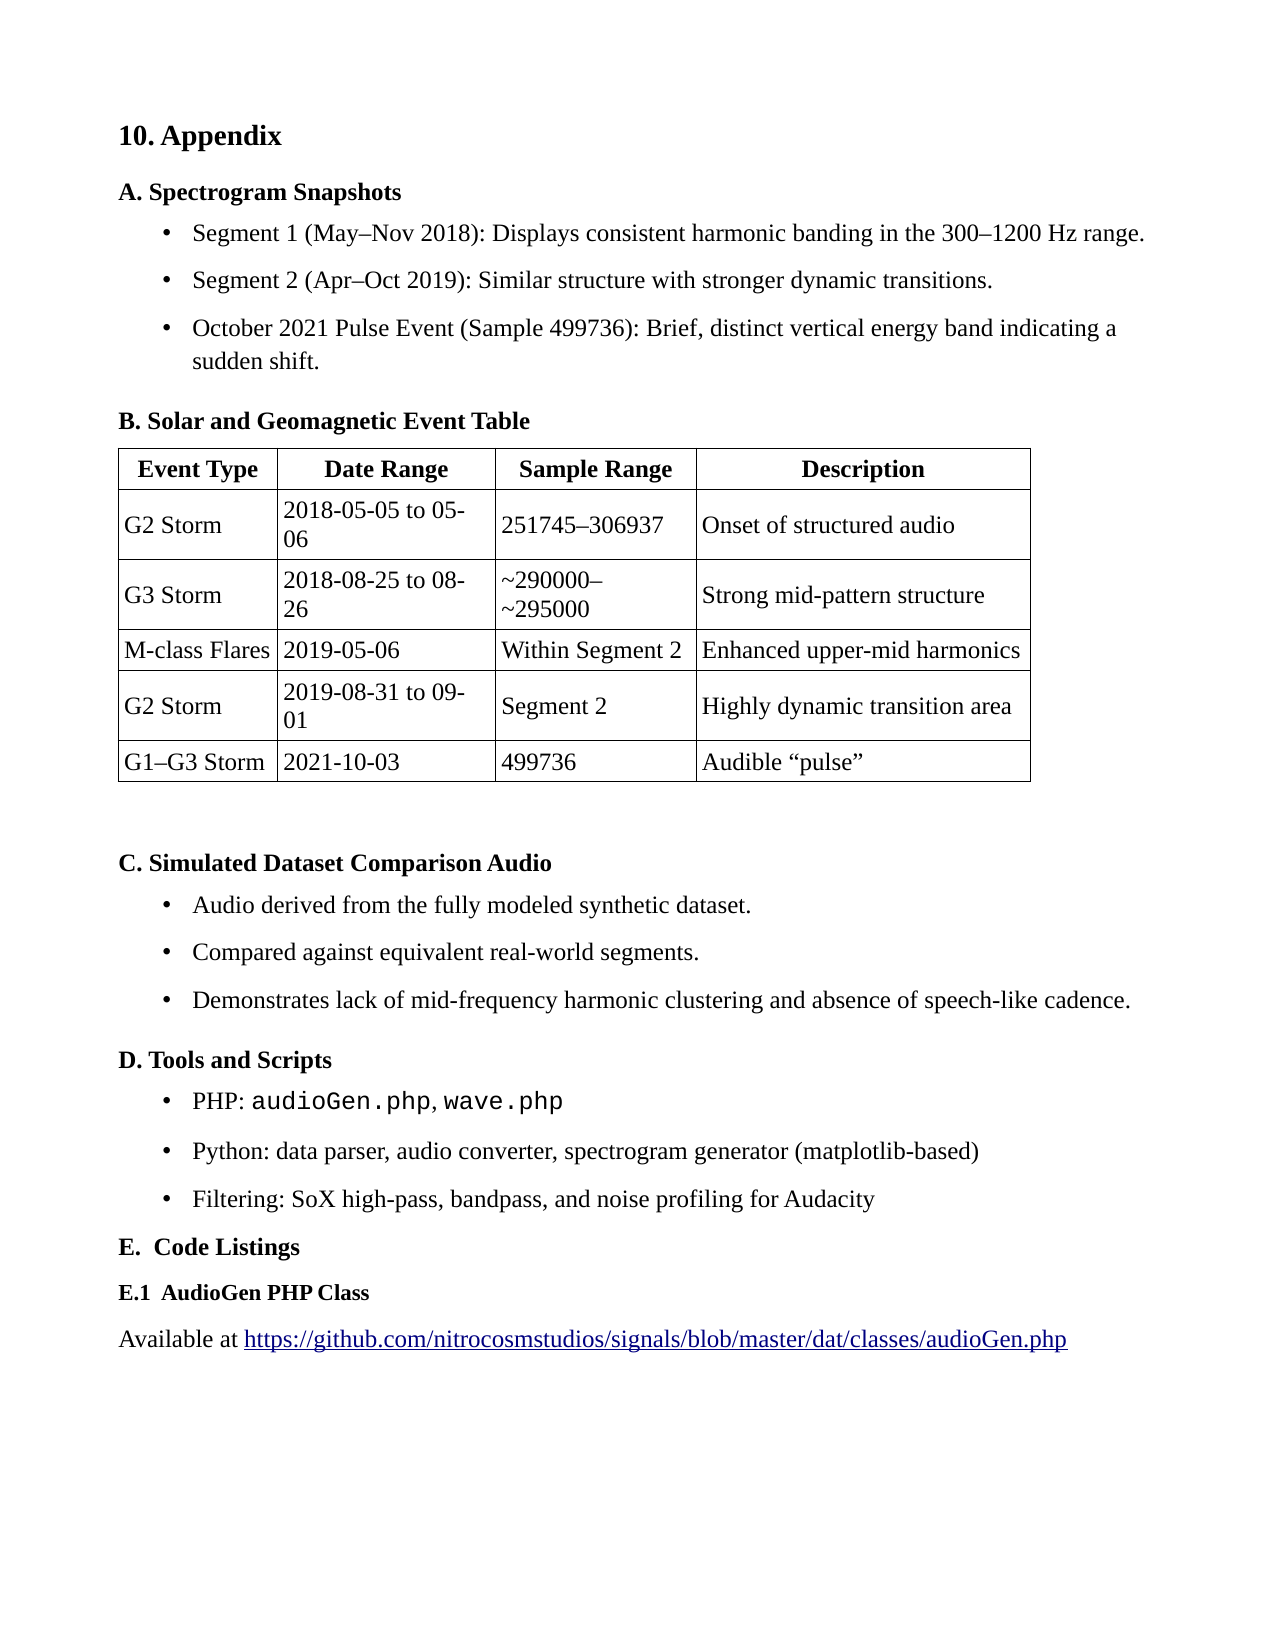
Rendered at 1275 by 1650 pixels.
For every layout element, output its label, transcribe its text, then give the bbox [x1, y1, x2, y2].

list Audio derived from the fully modeled synthetic dataset. [162, 890, 1157, 918]
subtitle C. Simulated Dataset Comparison Audio [118, 848, 1157, 877]
table_cell Onset of structured audio [697, 490, 1030, 559]
table_cell G2 Storm [119, 671, 277, 740]
table_cell G2 Storm [119, 490, 277, 559]
table_header Date Range [278, 449, 495, 489]
table_cell G1–G3 Storm [119, 741, 277, 781]
list Segment 2 (Apr–Oct 2019): Similar structure with stronger dynamic transitions. [162, 266, 1157, 294]
list Filtering: SoX high-pass, bandpass, and noise profiling for Audacity [162, 1184, 1157, 1213]
table_cell Enhanced upper-mid harmonics [697, 630, 1030, 670]
table_cell 2018-08-25 to 08-26 [278, 560, 495, 629]
subtitle 10. Appendix [118, 118, 1157, 152]
table_cell 2019-05-06 [278, 630, 495, 670]
text Available at https://github.com/nitrocosmstudios/signals/blob/master/dat/classes/audioGen.php [118, 1324, 1157, 1353]
table_cell Audible “pulse” [697, 741, 1030, 781]
table_cell 2018-05-05 to 05-06 [278, 490, 495, 559]
text E.1 AudioGen PHP Class [118, 1279, 1157, 1306]
table_cell 499736 [496, 741, 696, 781]
table_cell 2019-08-31 to 09-01 [278, 671, 495, 740]
table_cell M-class Flares [119, 630, 277, 670]
table_cell Strong mid-pattern structure [697, 560, 1030, 629]
list Compared against equivalent real-world segments. [162, 937, 1157, 966]
table_cell Highly dynamic transition area [697, 671, 1030, 740]
table_header Description [697, 449, 1030, 489]
table_cell ~290000–~295000 [496, 560, 696, 629]
table_cell G3 Storm [119, 560, 277, 629]
list Python: data parser, audio converter, spectrogram generator (matplotlib-based) [162, 1136, 1157, 1165]
list Demonstrates lack of mid-frequency harmonic clustering and absence of speech-like cadence. [162, 985, 1157, 1014]
list Segment 1 (May–Nov 2018): Displays consistent harmonic banding in the 300–1200 Hz range. [162, 218, 1157, 247]
subtitle B. Solar and Geomagnetic Event Table [118, 406, 1157, 435]
list October 2021 Pulse Event (Sample 499736): Brief, distinct vertical energy band indicating a sudden shift. [162, 313, 1157, 375]
table_cell 251745–306937 [496, 490, 696, 559]
subtitle A. Spectrogram Snapshots [118, 177, 1157, 205]
table_cell Segment 2 [496, 671, 696, 740]
table_cell 2021-10-03 [278, 741, 495, 781]
table_header Sample Range [496, 449, 696, 489]
table_header Event Type [119, 449, 277, 489]
list PHP: audioGen.php, wave.php [162, 1086, 1157, 1117]
text E. Code Listings [118, 1232, 1157, 1260]
table_cell Within Segment 2 [496, 630, 696, 670]
subtitle D. Tools and Scripts [118, 1045, 1157, 1074]
